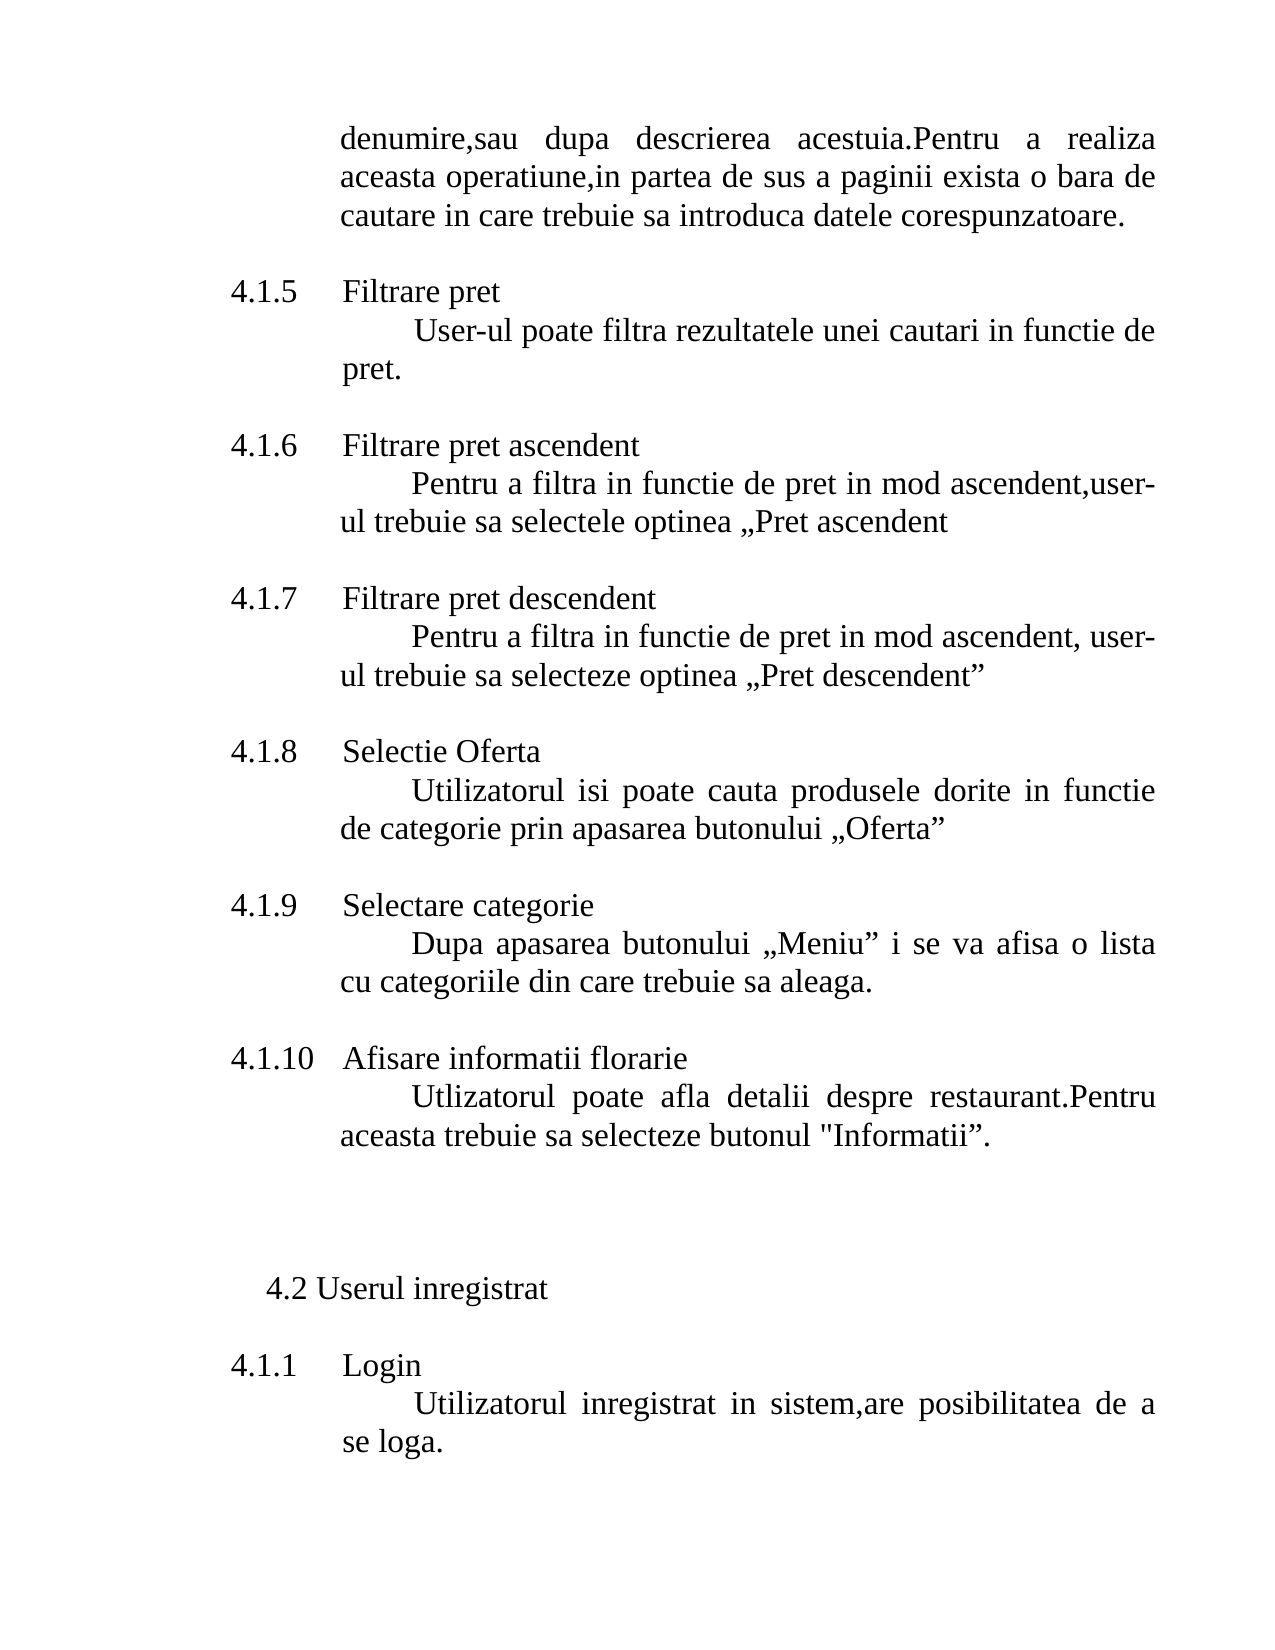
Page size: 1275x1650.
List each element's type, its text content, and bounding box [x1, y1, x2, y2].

text Utilizatorul isi poate cauta produsele dorite in functie de categorie prin apasarea butonului „Oferta” [340, 770, 1157, 846]
list Afisare informatii florarie [231, 1038, 1157, 1076]
text 4.2 Userul inregistrat [266, 1268, 1157, 1306]
list Filtrare pret descendent [231, 578, 1157, 616]
text denumire,sau dupa descrierea acestuia.Pentru a realiza aceasta operatiune,in partea de sus a paginii exista o bara de cautare in care trebuie sa introduca datele corespunzatoare. [340, 118, 1157, 233]
list Selectare categorie [231, 885, 1157, 923]
list Filtrare pret ascendent [231, 425, 1157, 463]
text Pentru a filtra in functie de pret in mod ascendent, user-ul trebuie sa selecteze optinea „Pret descendent” [340, 616, 1157, 693]
text Utilizatorul inregistrat in sistem,are posibilitatea de a se loga. [342, 1383, 1157, 1460]
list Filtrare pret [231, 271, 1157, 310]
list Selectie Oferta [231, 731, 1157, 770]
text Pentru a filtra in functie de pret in mod ascendent,user-ul trebuie sa selectele optinea „Pret ascendent [340, 463, 1157, 540]
text Dupa apasarea butonului „Meniu” i se va afisa o lista cu categoriile din care trebuie sa aleaga. [340, 923, 1157, 1000]
list Login [231, 1345, 1157, 1383]
text User-ul poate filtra rezultatele unei cautari in functie de pret. [342, 310, 1157, 386]
text Utlizatorul poate afla detalii despre restaurant.Pentru aceasta trebuie sa selecteze butonul "Informatii”. [340, 1076, 1157, 1153]
